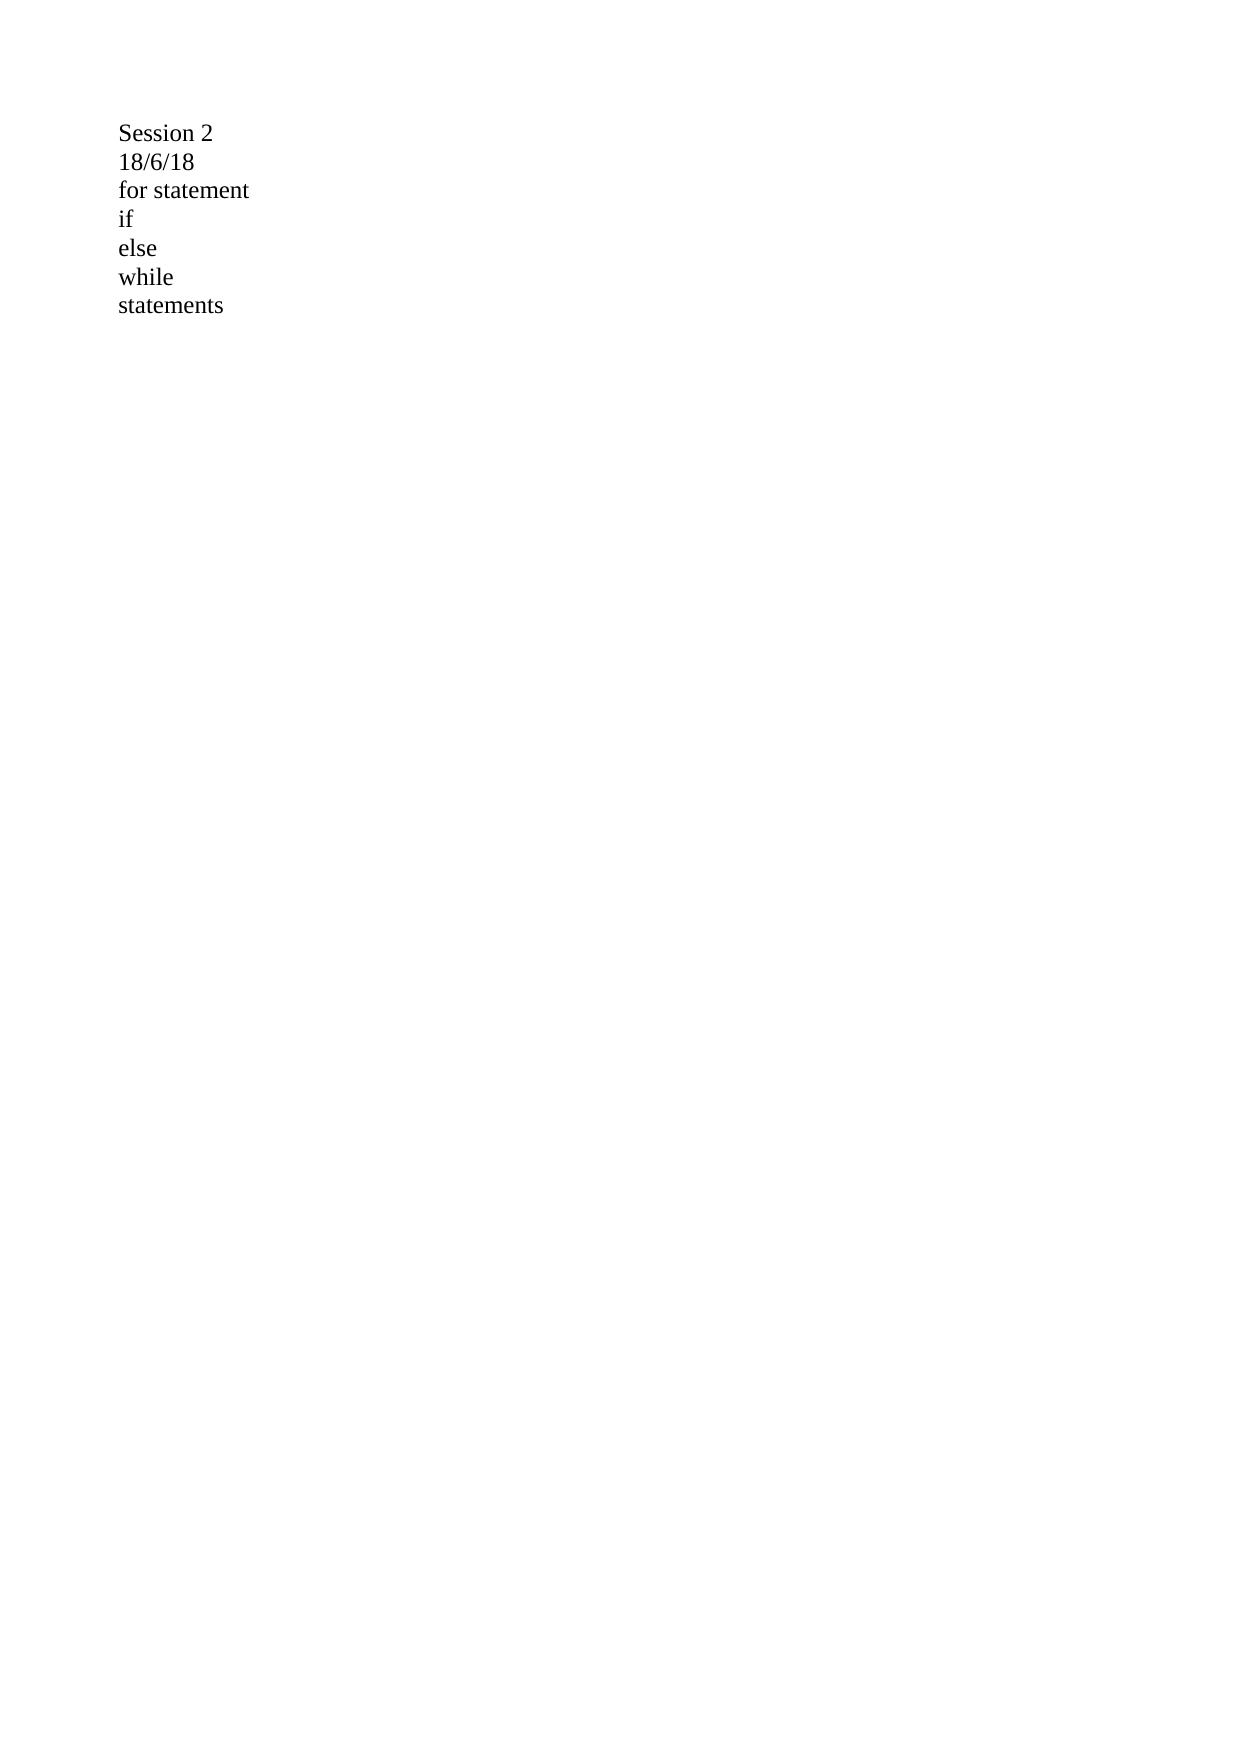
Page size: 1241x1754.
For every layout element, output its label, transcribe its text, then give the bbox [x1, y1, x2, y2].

text else [118, 233, 1122, 262]
text Session 2 [118, 118, 1122, 147]
text while [118, 262, 1122, 291]
text 18/6/18 [118, 147, 1122, 176]
text if [118, 204, 1122, 233]
text statements [118, 291, 1122, 319]
text for statement [118, 176, 1122, 204]
